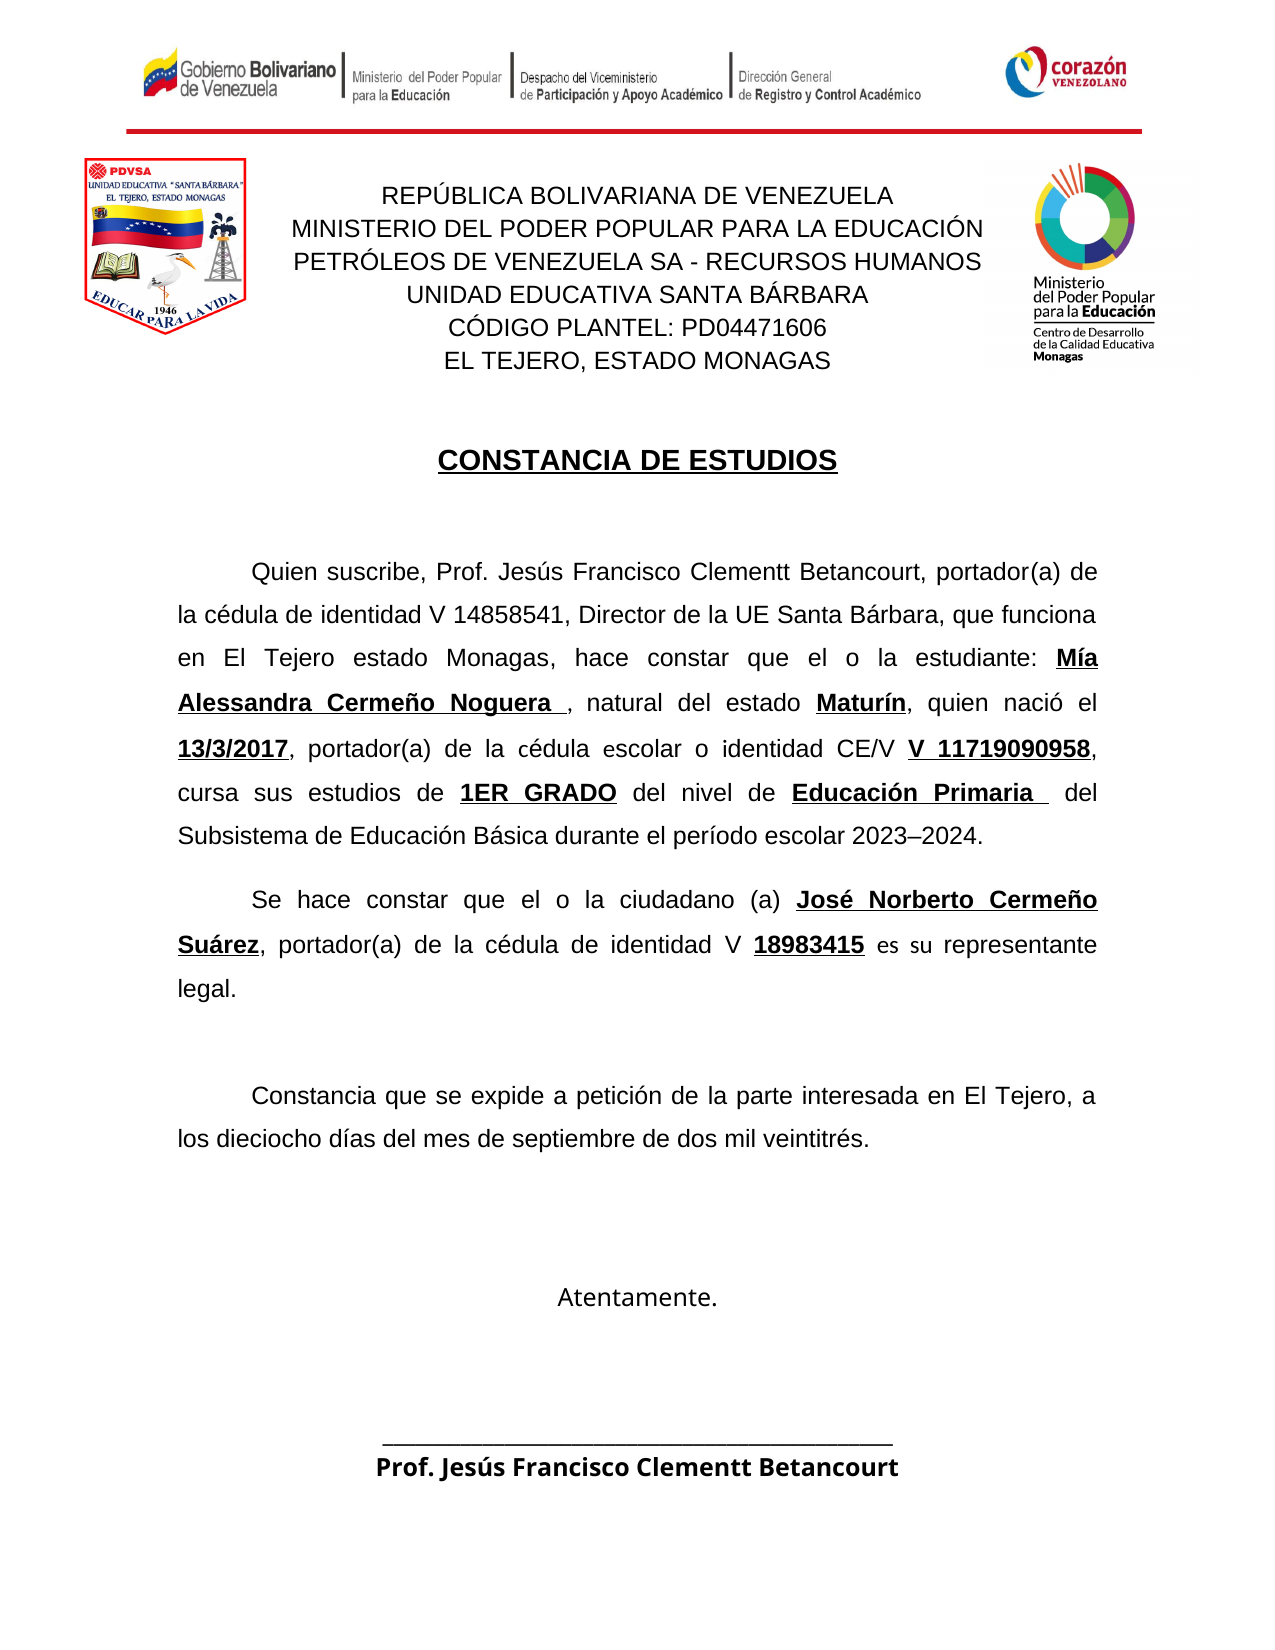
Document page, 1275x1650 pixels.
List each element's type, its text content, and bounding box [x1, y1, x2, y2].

subtitle MINISTERIO DEL PODER POPULAR PARA LA EDUCACIÓN [252, 214, 978, 242]
picture [978, 153, 1200, 377]
picture [79, 158, 252, 335]
subtitle CONSTANCIA DE ESTUDIOS [177, 443, 1098, 476]
text UNIDAD EDUCATIVA SANTA BÁRBARA [252, 280, 978, 308]
subtitle PETRÓLEOS DE VENEZUELA SA - RECURSOS HUMANOS [252, 247, 978, 275]
text CÓDIGO PLANTEL: PD04471606 [177, 313, 978, 341]
text Prof. Jesús Francisco Clementt Betancourt [177, 1450, 1098, 1484]
subtitle REPÚBLICA BOLIVARIANA DE VENEZUELA [252, 181, 978, 209]
text Atentamente. [177, 1279, 1098, 1313]
text Constancia que se expide a petición de la parte interesada en El Tejero, a los dieciocho días del mes de septiembre de dos mil veintitrés. [177, 1081, 1098, 1153]
text Quien suscribe, Prof. Jesús Francisco Clementt Betancourt, portador(a) de la cédula de identidad V 14858541, Director de la UE Santa Bárbara, que funciona en El Tejero estado Monagas, hace constar que el o la estudiante: Mía Alessandra Cermeño Noguera , natural del estado Maturín, quien nació el 13/3/2017, portador(a) de la cédula escolar o identidad CE/V V 11719090958, cursa sus estudios de 1ER GRADO del nivel de Educación Primaria del Subsistema de Educación Básica durante el período escolar 2023–2024. [177, 557, 1098, 849]
text ______________________________________________ [177, 1416, 1098, 1450]
text EL TEJERO, ESTADO MONAGAS [177, 346, 978, 374]
picture [126, 11, 1142, 134]
text Se hace constar que el o la ciudadano (a) José Norberto Cermeño Suárez, portador(a) de la cédula de identidad V 18983415 es su representante legal. [177, 885, 1098, 1002]
